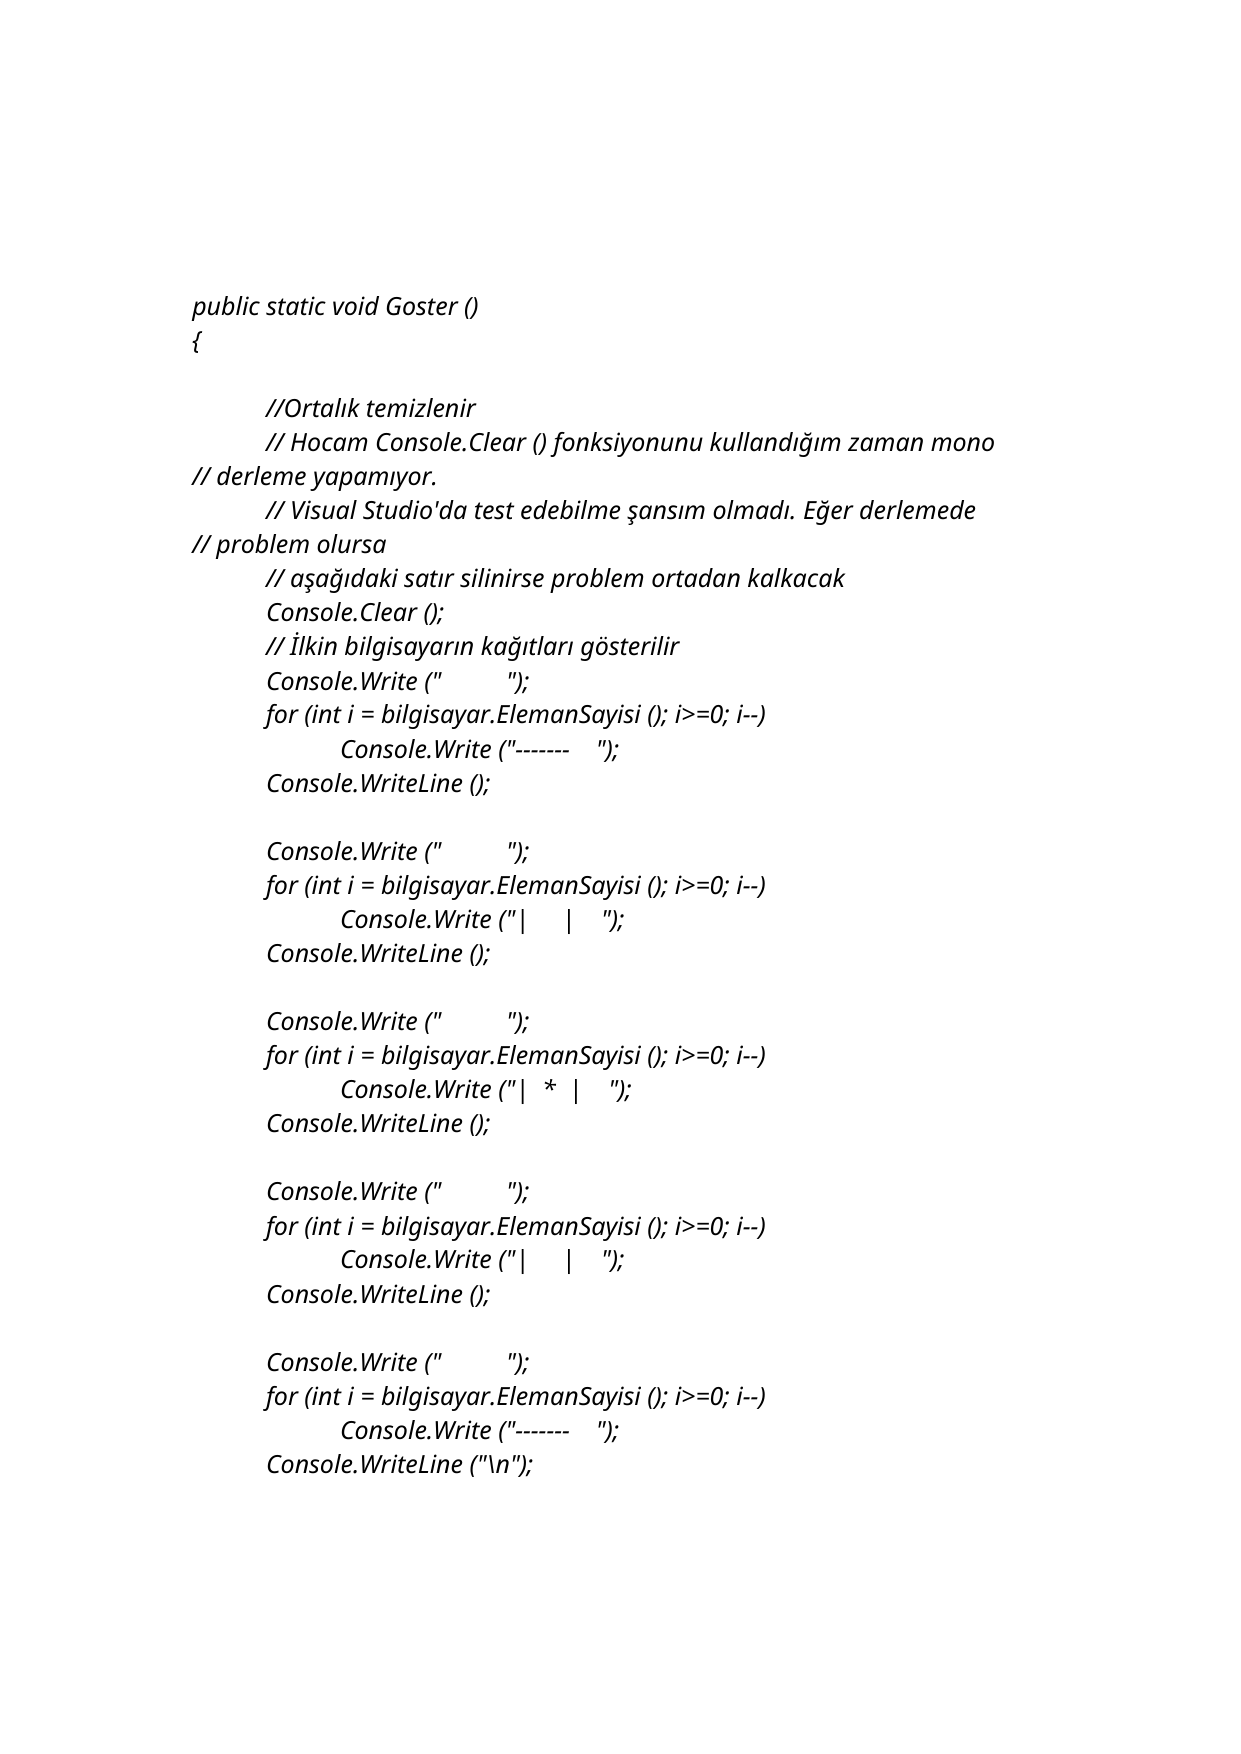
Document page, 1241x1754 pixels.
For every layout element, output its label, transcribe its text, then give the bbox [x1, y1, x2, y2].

text for (int i = bilgisayar.ElemanSayisi (); i>=0; i--) [118, 1378, 1122, 1412]
text Console.Write ("------- "); [118, 731, 1122, 765]
text Console.Write ("| * | "); [118, 1072, 1122, 1106]
text public static void Goster () [118, 288, 1122, 322]
text for (int i = bilgisayar.ElemanSayisi (); i>=0; i--) [118, 697, 1122, 731]
text Console.Write (" "); [118, 1174, 1122, 1208]
text Console.Write (" "); [118, 663, 1122, 697]
text { [118, 322, 1122, 357]
text Console.Write (" "); [118, 1004, 1122, 1038]
text // İlkin bilgisayarın kağıtları gösterilir [118, 629, 1122, 663]
text Console.Write ("| | "); [118, 1242, 1122, 1276]
text Console.Write (" "); [118, 1344, 1122, 1378]
text //Ortalık temizlenir [118, 391, 1122, 425]
text Console.Write ("| | "); [118, 902, 1122, 936]
text // Hocam Console.Clear () fonksiyonunu kullandığım zaman mono // derleme yapamıyor. [118, 425, 1122, 493]
text Console.WriteLine (); [118, 1106, 1122, 1140]
text for (int i = bilgisayar.ElemanSayisi (); i>=0; i--) [118, 1038, 1122, 1072]
text Console.WriteLine (); [118, 936, 1122, 970]
text // Visual Studio'da test edebilme şansım olmadı. Eğer derlemede // problem olursa [118, 493, 1122, 561]
text for (int i = bilgisayar.ElemanSayisi (); i>=0; i--) [118, 1208, 1122, 1242]
text // aşağıdaki satır silinirse problem ortadan kalkacak [118, 561, 1122, 595]
text Console.Write ("------- "); [118, 1412, 1122, 1447]
text Console.WriteLine ("\n"); [118, 1447, 1122, 1481]
text Console.Clear (); [118, 595, 1122, 629]
text Console.WriteLine (); [118, 1276, 1122, 1310]
text Console.Write (" "); [118, 833, 1122, 867]
text Console.WriteLine (); [118, 765, 1122, 799]
text for (int i = bilgisayar.ElemanSayisi (); i>=0; i--) [118, 867, 1122, 902]
